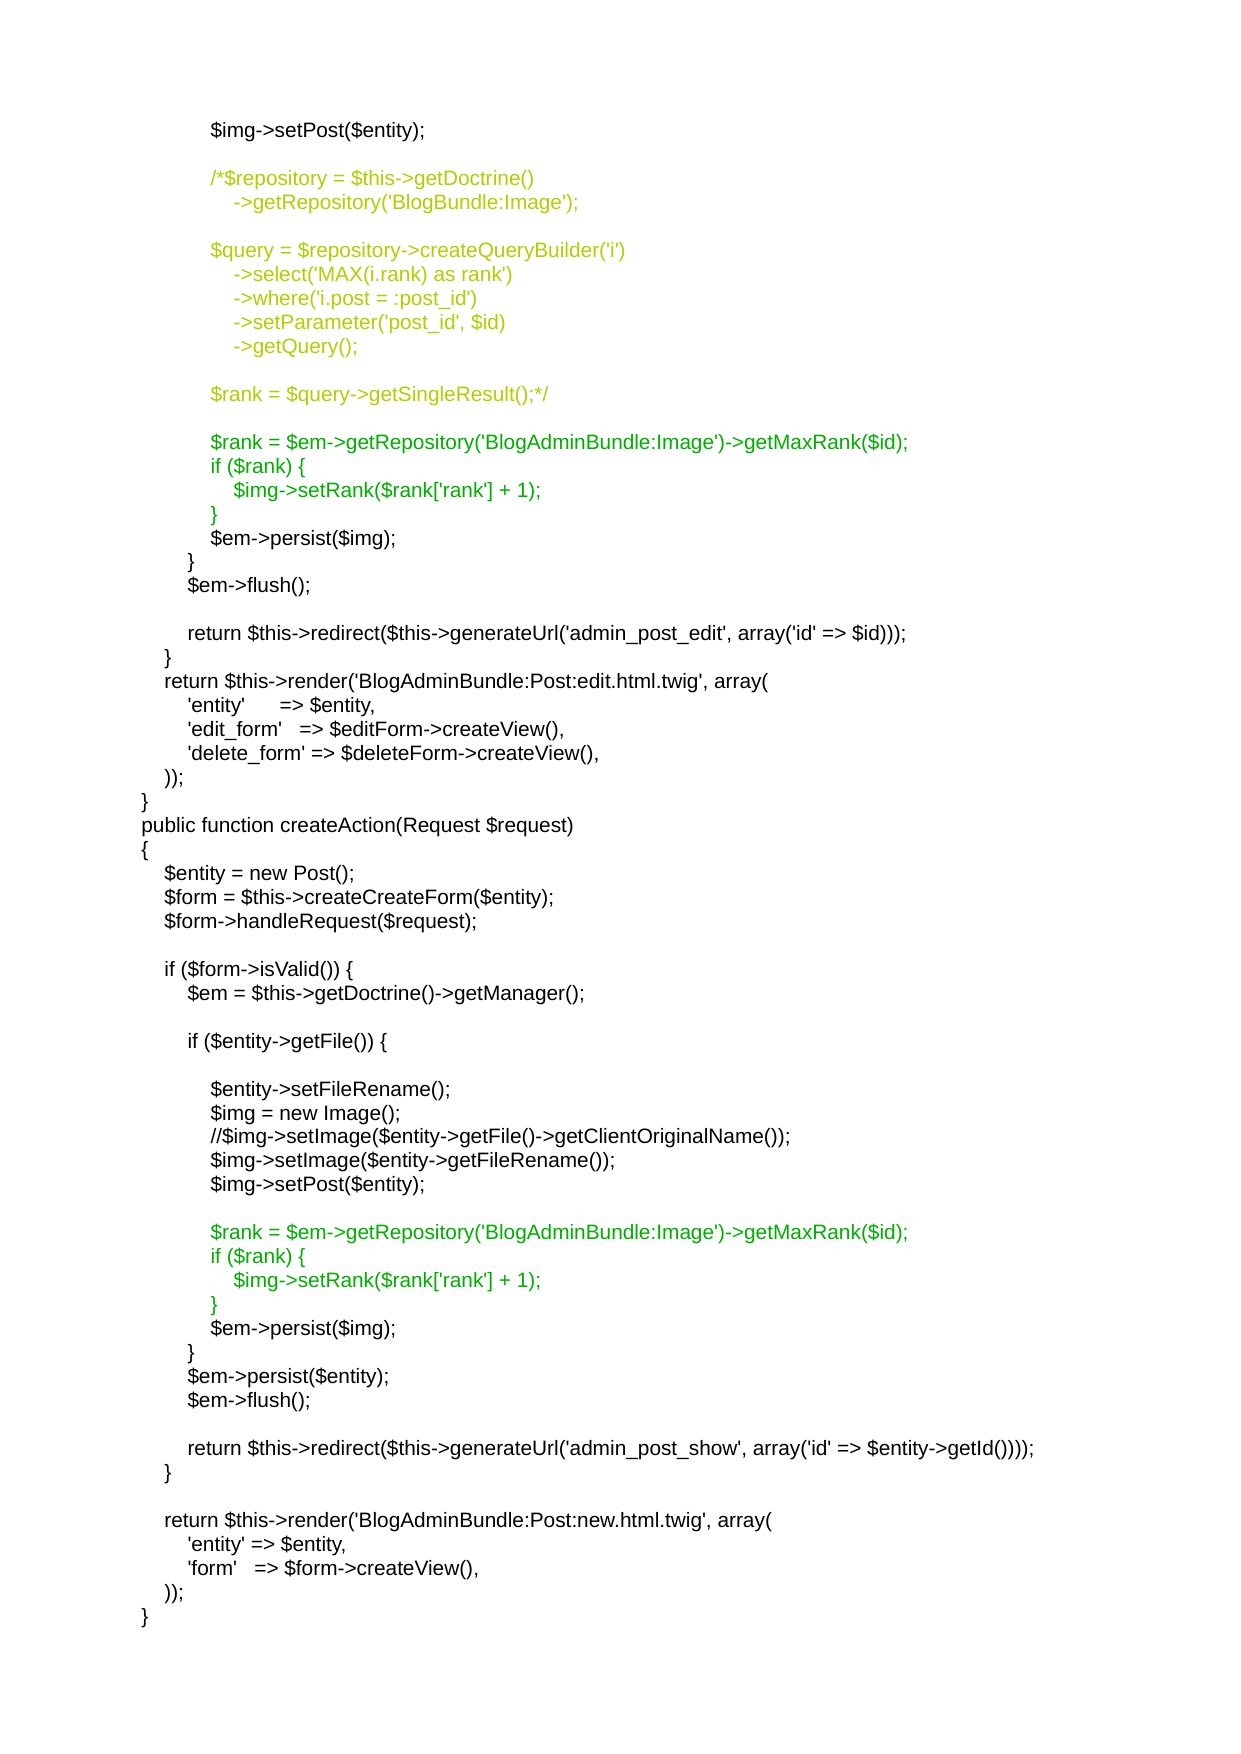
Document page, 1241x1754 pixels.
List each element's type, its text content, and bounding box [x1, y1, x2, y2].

text $rank = $query->getSingleResult();*/ [118, 382, 1122, 406]
text $em->persist($img); [118, 525, 1122, 549]
text $form->handleRequest($request); [118, 909, 1122, 933]
text $em->persist($img); [118, 1316, 1122, 1340]
text 'entity' => $entity, [118, 693, 1122, 717]
text /*$repository = $this->getDoctrine() [118, 166, 1122, 190]
text $em->flush(); [118, 1388, 1122, 1412]
text $img->setPost($entity); [118, 1172, 1122, 1196]
text $em = $this->getDoctrine()->getManager(); [118, 981, 1122, 1004]
text $rank = $em->getRepository('BlogAdminBundle:Image')->getMaxRank($id); [118, 429, 1122, 453]
text )); [118, 765, 1122, 789]
text $em->persist($entity); [118, 1364, 1122, 1388]
text } [118, 1460, 1122, 1484]
text ->select('MAX(i.rank) as rank') [118, 262, 1122, 286]
text } [118, 1292, 1122, 1316]
text return $this->render('BlogAdminBundle:Post:new.html.twig', array( [118, 1508, 1122, 1532]
text $entity = new Post(); [118, 861, 1122, 885]
text } [118, 1340, 1122, 1364]
text ->where('i.post = :post_id') [118, 286, 1122, 310]
text $img = new Image(); [118, 1100, 1122, 1124]
text return $this->redirect($this->generateUrl('admin_post_edit', array('id' => $id))); [118, 621, 1122, 645]
text ->getRepository('BlogBundle:Image'); [118, 190, 1122, 214]
text return $this->redirect($this->generateUrl('admin_post_show', array('id' => $entity->getId()))); [118, 1436, 1122, 1460]
text $rank = $em->getRepository('BlogAdminBundle:Image')->getMaxRank($id); [118, 1220, 1122, 1244]
text //$img->setImage($entity->getFile()->getClientOriginalName()); [118, 1124, 1122, 1148]
text $form = $this->createCreateForm($entity); [118, 885, 1122, 909]
text $img->setRank($rank['rank'] + 1); [118, 1268, 1122, 1292]
text } [118, 1603, 1122, 1627]
text $img->setImage($entity->getFileRename()); [118, 1148, 1122, 1172]
text if ($entity->getFile()) { [118, 1028, 1122, 1052]
text 'edit_form' => $editForm->createView(), [118, 717, 1122, 741]
text ->getQuery(); [118, 334, 1122, 358]
text } [118, 501, 1122, 525]
text public function createAction(Request $request) [118, 813, 1122, 837]
text { [118, 837, 1122, 861]
text $query = $repository->createQueryBuilder('i') [118, 238, 1122, 262]
text if ($rank) { [118, 1244, 1122, 1268]
text $img->setPost($entity); [118, 118, 1122, 142]
text $img->setRank($rank['rank'] + 1); [118, 477, 1122, 501]
text } [118, 789, 1122, 813]
text $em->flush(); [118, 573, 1122, 597]
text } [118, 645, 1122, 669]
text return $this->render('BlogAdminBundle:Post:edit.html.twig', array( [118, 669, 1122, 693]
text $entity->setFileRename(); [118, 1076, 1122, 1100]
text 'form' => $form->createView(), [118, 1556, 1122, 1579]
text if ($rank) { [118, 453, 1122, 477]
text 'entity' => $entity, [118, 1532, 1122, 1556]
text 'delete_form' => $deleteForm->createView(), [118, 741, 1122, 765]
text } [118, 549, 1122, 573]
text if ($form->isValid()) { [118, 957, 1122, 981]
text )); [118, 1579, 1122, 1603]
text ->setParameter('post_id', $id) [118, 310, 1122, 334]
